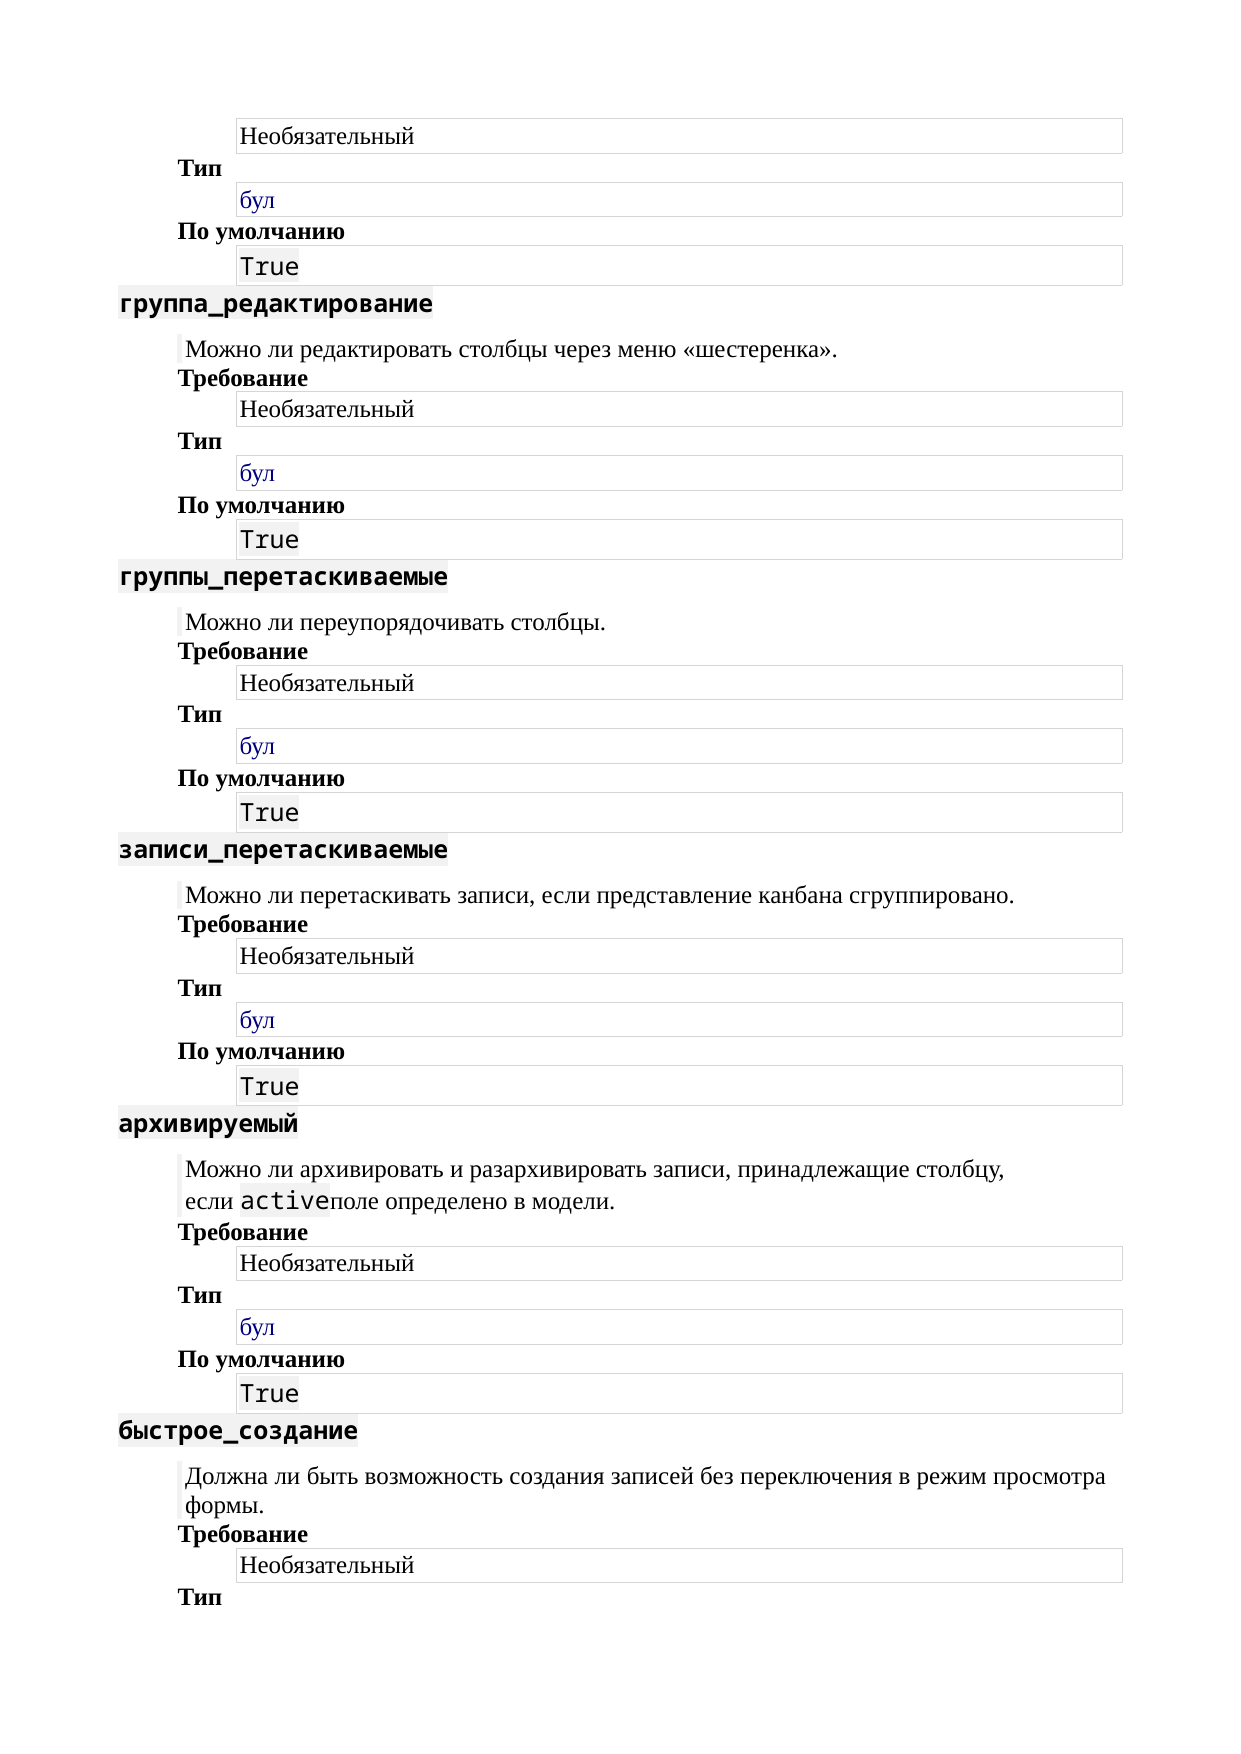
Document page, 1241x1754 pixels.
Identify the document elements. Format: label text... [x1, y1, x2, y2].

list Необязательный [237, 1549, 1122, 1582]
list Можно ли переупорядочивать столбцы. [182, 607, 1122, 636]
subtitle По умолчанию [177, 1036, 1122, 1065]
list Можно ли перетаскивать записи, если представление канбана сгруппировано. [182, 881, 1122, 909]
subtitle группа_редактирование [118, 285, 1122, 319]
list True [237, 246, 1122, 285]
list бул [237, 456, 1122, 490]
subtitle Тип [177, 426, 1122, 455]
list Можно ли архивировать и разархивировать записи, принадлежащие столбцу, если activeполе определено в модели. [182, 1154, 1122, 1217]
subtitle архивируемый [118, 1105, 1122, 1139]
list Можно ли редактировать столбцы через меню «шестеренка». [182, 334, 1122, 363]
subtitle Тип [177, 153, 1122, 182]
list Необязательный [237, 666, 1122, 699]
subtitle Требование [177, 909, 1122, 938]
list True [237, 520, 1122, 559]
list Необязательный [237, 119, 1122, 153]
list Должна ли быть возможность создания записей без переключения в режим просмотра формы. [182, 1461, 1122, 1519]
subtitle По умолчанию [177, 1344, 1122, 1373]
subtitle Требование [177, 363, 1122, 391]
list бул [237, 1003, 1122, 1036]
subtitle Тип [177, 973, 1122, 1002]
subtitle Тип [177, 1280, 1122, 1309]
list бул [237, 729, 1122, 763]
subtitle группы_перетаскиваемые [118, 559, 1122, 593]
subtitle Тип [177, 699, 1122, 728]
subtitle Требование [177, 636, 1122, 665]
list бул [237, 183, 1122, 216]
list Необязательный [237, 392, 1122, 426]
subtitle По умолчанию [177, 490, 1122, 518]
subtitle записи_перетаскиваемые [118, 832, 1122, 866]
list бул [237, 1310, 1122, 1344]
subtitle Требование [177, 1519, 1122, 1548]
list Необязательный [237, 1247, 1122, 1280]
list True [237, 1374, 1122, 1413]
subtitle Тип [177, 1582, 1122, 1611]
subtitle По умолчанию [177, 763, 1122, 792]
subtitle быстрое_создание [118, 1413, 1122, 1447]
subtitle По умолчанию [177, 216, 1122, 245]
list Необязательный [237, 939, 1122, 973]
list True [237, 793, 1122, 832]
list True [237, 1066, 1122, 1105]
subtitle Требование [177, 1217, 1122, 1246]
